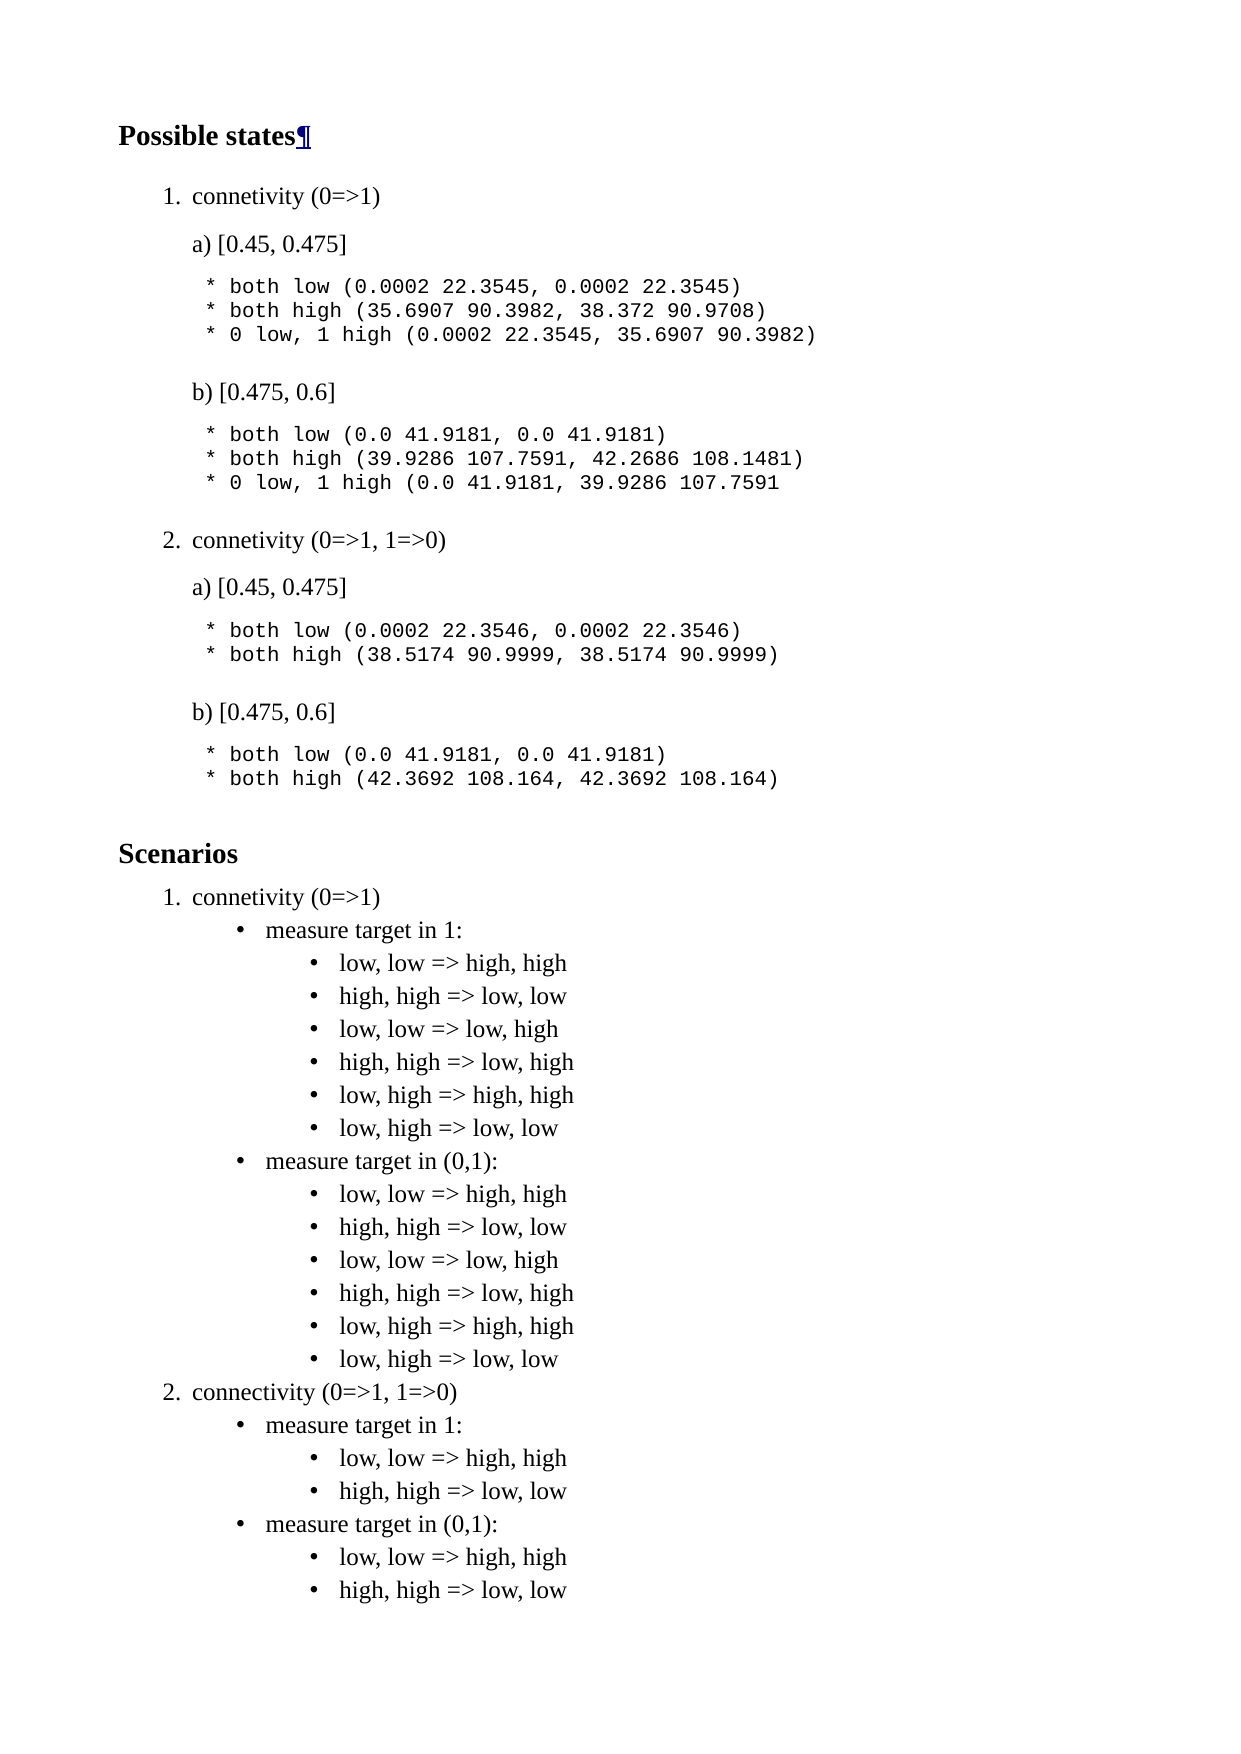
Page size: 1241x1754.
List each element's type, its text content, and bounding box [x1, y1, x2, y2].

list measure target in (0,1): [236, 1509, 1122, 1538]
subtitle Possible states¶ [118, 118, 1122, 152]
list a) [0.45, 0.475] [162, 572, 1122, 601]
list measure target in 1: [236, 915, 1122, 943]
list low, low => high, high [309, 948, 1122, 977]
list connetivity (0=>1, 1=>0) [162, 525, 1122, 553]
list b) [0.475, 0.6] [162, 697, 1122, 726]
list * both high (42.3692 108.164, 42.3692 108.164) [162, 768, 1122, 792]
list high, high => low, high [309, 1047, 1122, 1076]
list * both low (0.0 41.9181, 0.0 41.9181) [162, 744, 1122, 768]
list low, low => low, high [309, 1245, 1122, 1274]
list connectivity (0=>1, 1=>0) [162, 1377, 1122, 1406]
list measure target in (0,1): [236, 1146, 1122, 1175]
list low, low => high, high [309, 1443, 1122, 1472]
list * both low (0.0 41.9181, 0.0 41.9181) [162, 424, 1122, 448]
list high, high => low, low [309, 981, 1122, 1009]
list high, high => low, low [309, 1212, 1122, 1241]
list a) [0.45, 0.475] [162, 229, 1122, 257]
list high, high => low, low [309, 1476, 1122, 1505]
list high, high => low, low [309, 1575, 1122, 1604]
list low, high => low, low [309, 1113, 1122, 1142]
subtitle Scenarios [118, 836, 1122, 869]
list low, low => high, high [309, 1179, 1122, 1208]
list low, high => high, high [309, 1311, 1122, 1340]
list * both low (0.0002 22.3545, 0.0002 22.3545) [162, 276, 1122, 300]
list * 0 low, 1 high (0.0 41.9181, 39.9286 107.7591 [162, 472, 1122, 495]
list b) [0.475, 0.6] [162, 377, 1122, 406]
list * both high (39.9286 107.7591, 42.2686 108.1481) [162, 448, 1122, 472]
list low, low => high, high [309, 1542, 1122, 1571]
list * both low (0.0002 22.3546, 0.0002 22.3546) [162, 620, 1122, 644]
list low, high => low, low [309, 1344, 1122, 1373]
list * both high (35.6907 90.3982, 38.372 90.9708) [162, 300, 1122, 324]
list low, high => high, high [309, 1080, 1122, 1109]
list low, low => low, high [309, 1014, 1122, 1043]
list connetivity (0=>1) [162, 181, 1122, 210]
list connetivity (0=>1) [162, 882, 1122, 911]
list * 0 low, 1 high (0.0002 22.3545, 35.6907 90.3982) [162, 324, 1122, 347]
list measure target in 1: [236, 1410, 1122, 1439]
list * both high (38.5174 90.9999, 38.5174 90.9999) [162, 644, 1122, 667]
list high, high => low, high [309, 1278, 1122, 1307]
